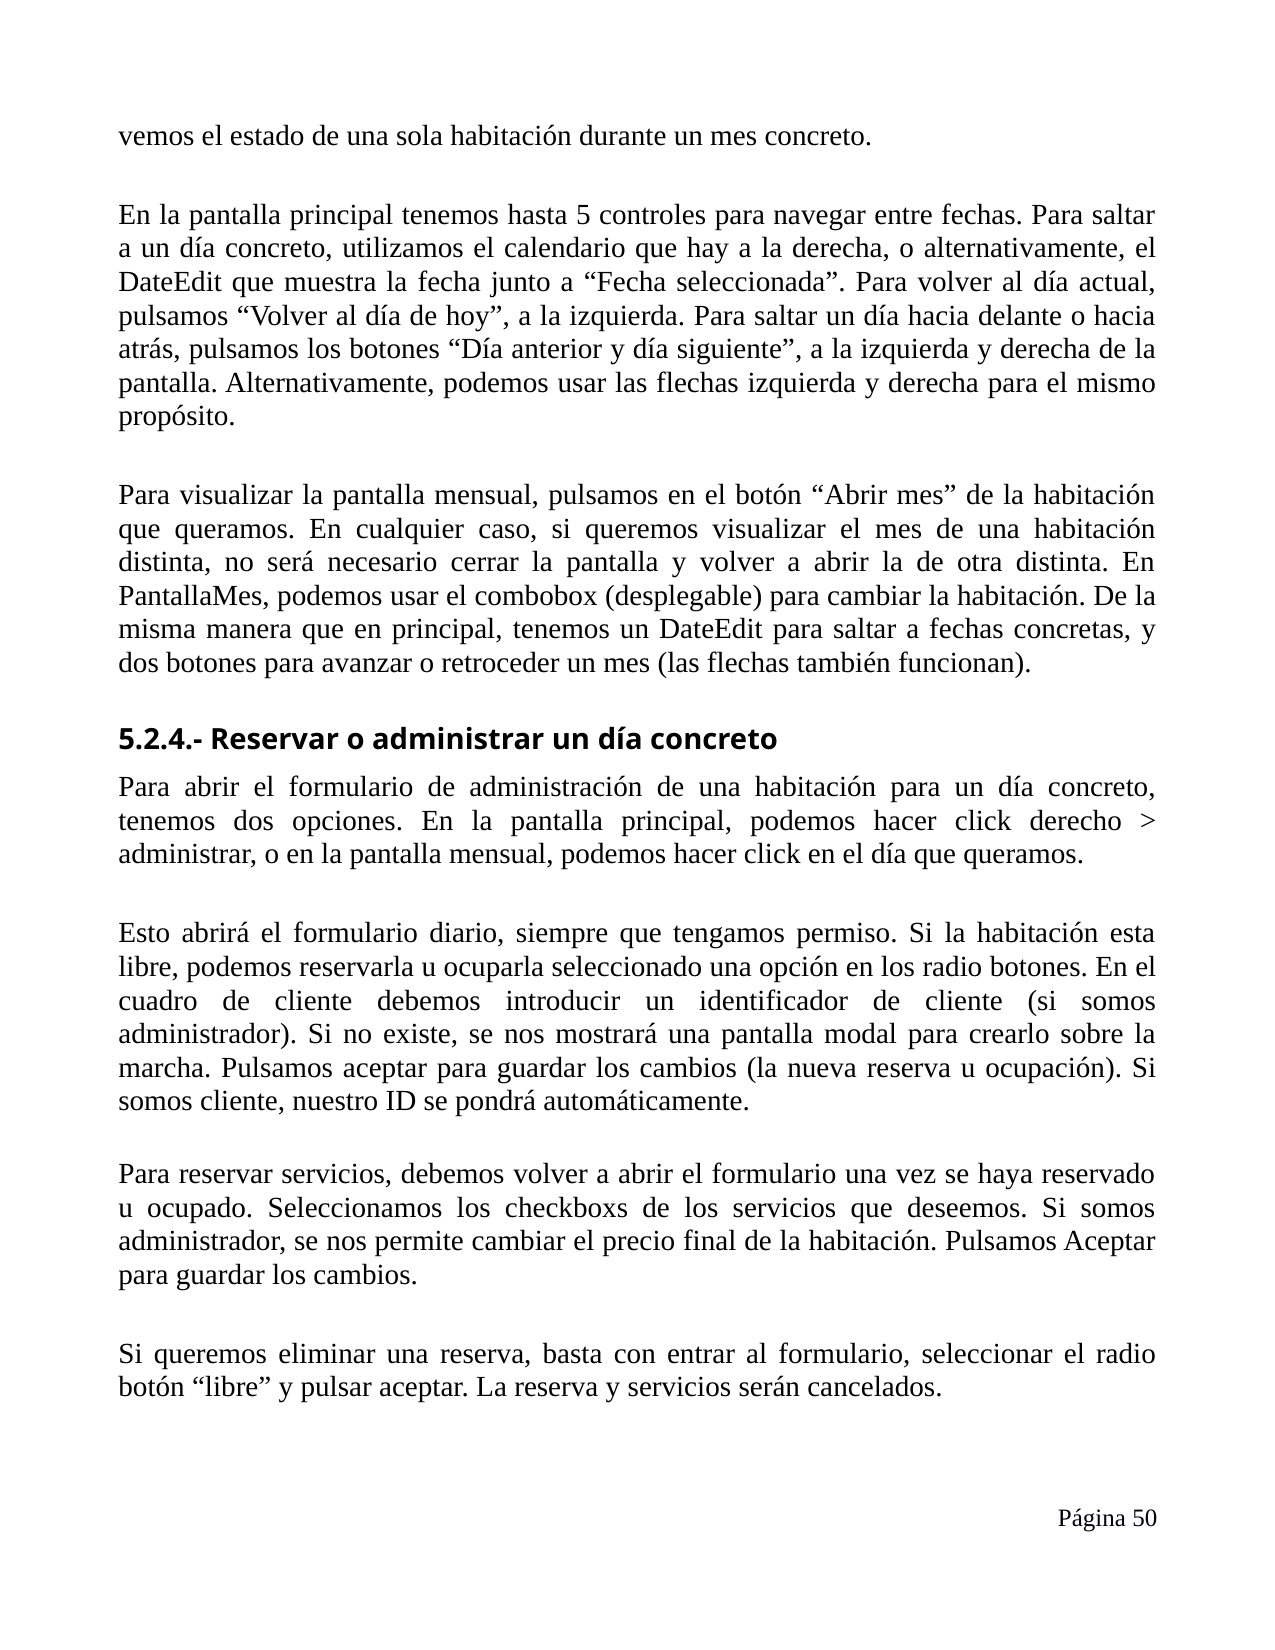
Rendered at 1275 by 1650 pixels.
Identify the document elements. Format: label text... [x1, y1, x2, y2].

text Si queremos eliminar una reserva, basta con entrar al formulario, seleccionar el radio botón “libre” y pulsar aceptar. La reserva y servicios serán cancelados. [118, 1336, 1157, 1403]
text 5.2.4.- Reservar o administrar un día concreto [118, 718, 1157, 758]
text Para abrir el formulario de administración de una habitación para un día concreto, tenemos dos opciones. En la pantalla principal, podemos hacer click derecho > administrar, o en la pantalla mensual, podemos hacer click en el día que queramos. [118, 769, 1157, 870]
text Para visualizar la pantalla mensual, pulsamos en el botón “Abrir mes” de la habitación que queramos. En cualquier caso, si queremos visualizar el mes de una habitación distinta, no será necesario cerrar la pantalla y volver a abrir la de otra distinta. En PantallaMes, podemos usar el combobox (desplegable) para cambiar la habitación. De la misma manera que en principal, tenemos un DateEdit para saltar a fechas concretas, y dos botones para avanzar o retroceder un mes (las flechas también funcionan). [118, 477, 1157, 678]
text Para reservar servicios, debemos volver a abrir el formulario una vez se haya reservado u ocupado. Seleccionamos los checkboxs de los servicios que deseemos. Si somos administrador, se nos permite cambiar el precio final de la habitación. Pulsamos Aceptar para guardar los cambios. [118, 1123, 1157, 1290]
text Esto abrirá el formulario diario, siempre que tengamos permiso. Si la habitación esta libre, podemos reservarla u ocuparla seleccionado una opción en los radio botones. En el cuadro de cliente debemos introducir un identificador de cliente (si somos administrador). Si no existe, se nos mostrará una pantalla modal para crearlo sobre la marcha. Pulsamos aceptar para guardar los cambios (la nueva reserva u ocupación). Si somos cliente, nuestro ID se pondrá automáticamente. [118, 916, 1157, 1117]
text En la pantalla principal tenemos hasta 5 controles para navegar entre fechas. Para saltar a un día concreto, utilizamos el calendario que hay a la derecha, o alternativamente, el DateEdit que muestra la fecha junto a “Fecha seleccionada”. Para volver al día actual, pulsamos “Volver al día de hoy”, a la izquierda. Para saltar un día hacia delante o hacia atrás, pulsamos los botones “Día anterior y día siguiente”, a la izquierda y derecha de la pantalla. Alternativamente, podemos usar las flechas izquierda y derecha para el mismo propósito. [118, 197, 1157, 432]
text vemos el estado de una sola habitación durante un mes concreto. [118, 118, 1157, 152]
